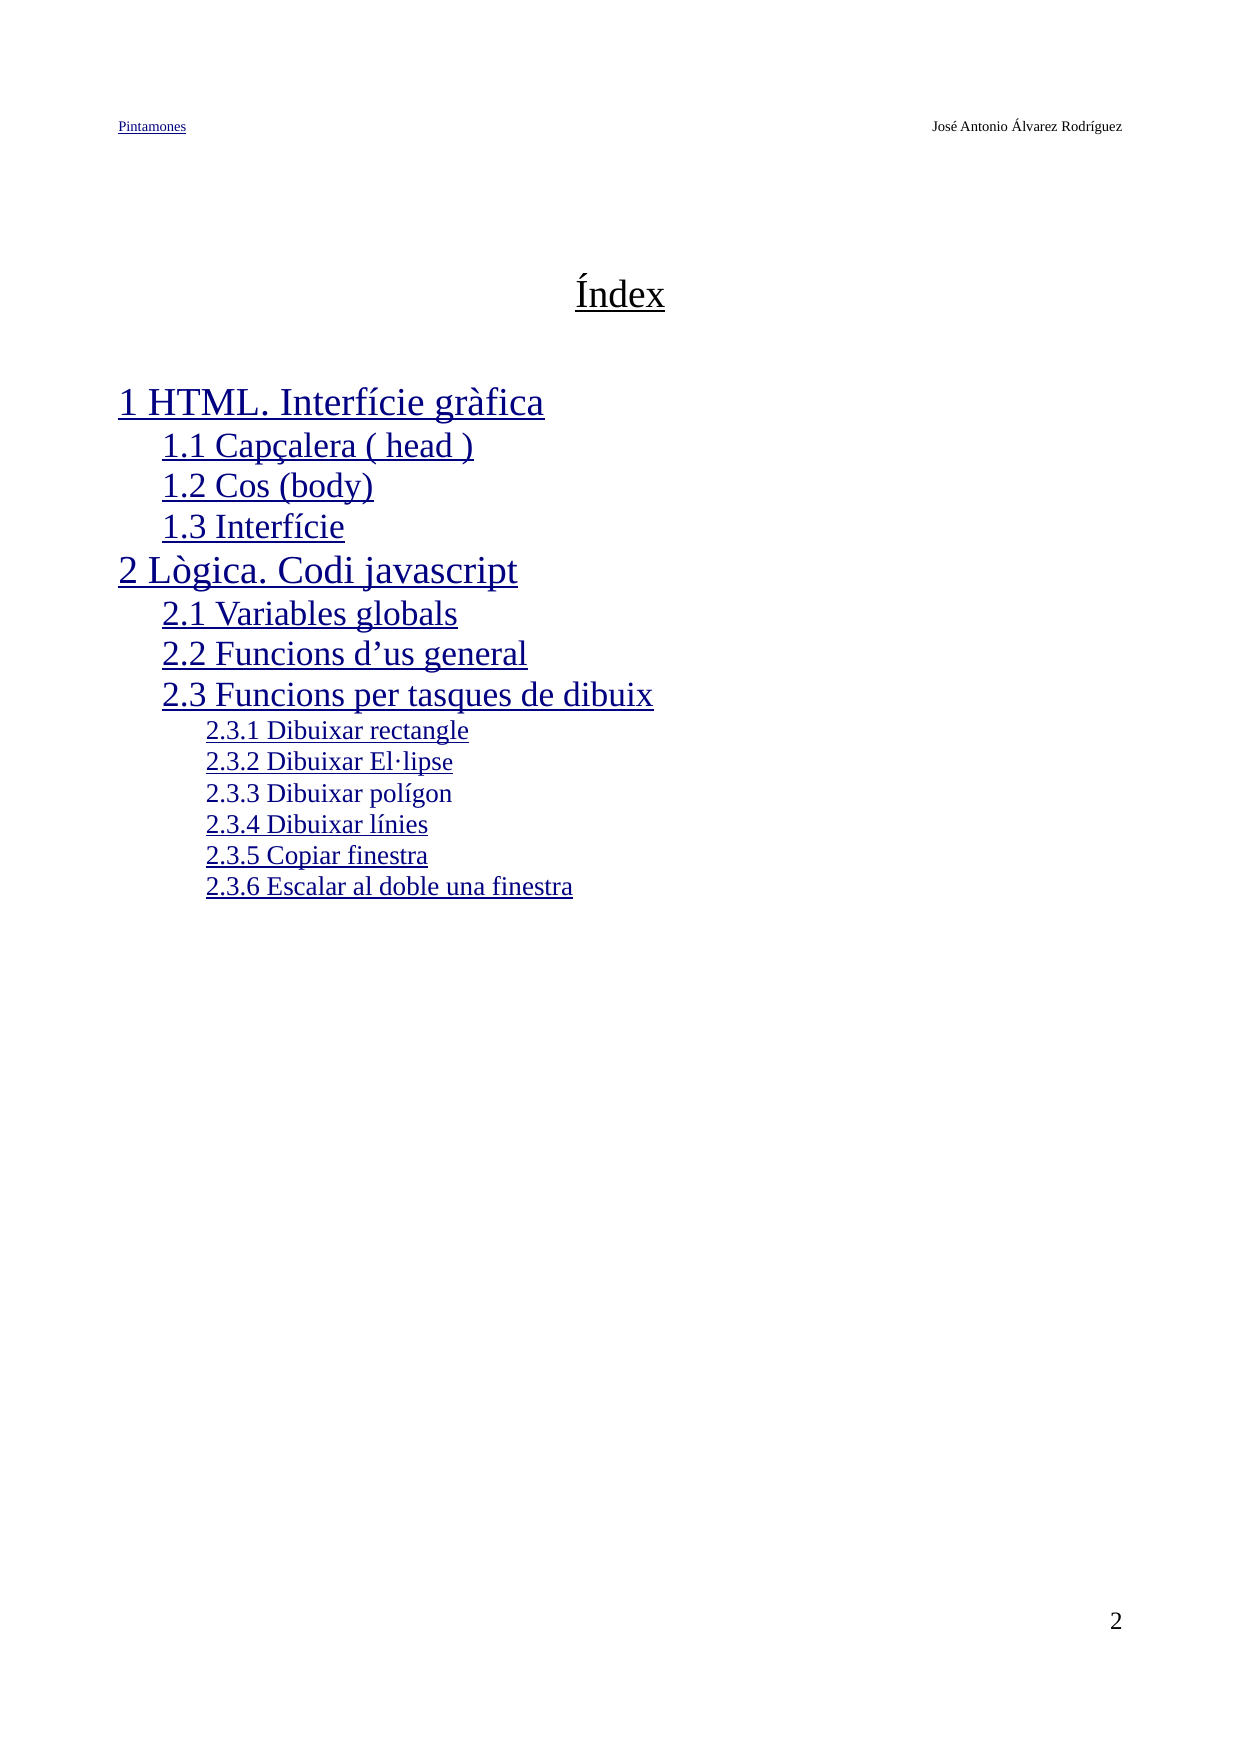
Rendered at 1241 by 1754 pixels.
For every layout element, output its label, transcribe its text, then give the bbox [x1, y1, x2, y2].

text 2.3.2 Dibuixar El·lipse [206, 746, 1122, 777]
text Índex [118, 271, 1122, 316]
text 2.3.5 Copiar finestra [206, 839, 1122, 870]
text 1.3 Interfície [162, 506, 1122, 546]
text 2.3.4 Dibuixar línies [206, 808, 1122, 839]
text 2 Lògica. Codi javascript [118, 546, 1122, 592]
text 2.2 Funcions d’us general [162, 633, 1122, 673]
text 2.3 Funcions per tasques de dibuix [162, 673, 1122, 714]
text 1.1 Capçalera ( head ) [162, 424, 1122, 465]
text 2.1 Variables globals [162, 592, 1122, 633]
text 2.3.1 Dibuixar rectangle [206, 714, 1122, 746]
text 1 HTML. Interfície gràfica [118, 378, 1122, 424]
text 1.2 Cos (body) [162, 465, 1122, 506]
text 2.3.3 Dibuixar polígon [206, 777, 1122, 808]
text 2.3.6 Escalar al doble una finestra [206, 870, 1122, 901]
